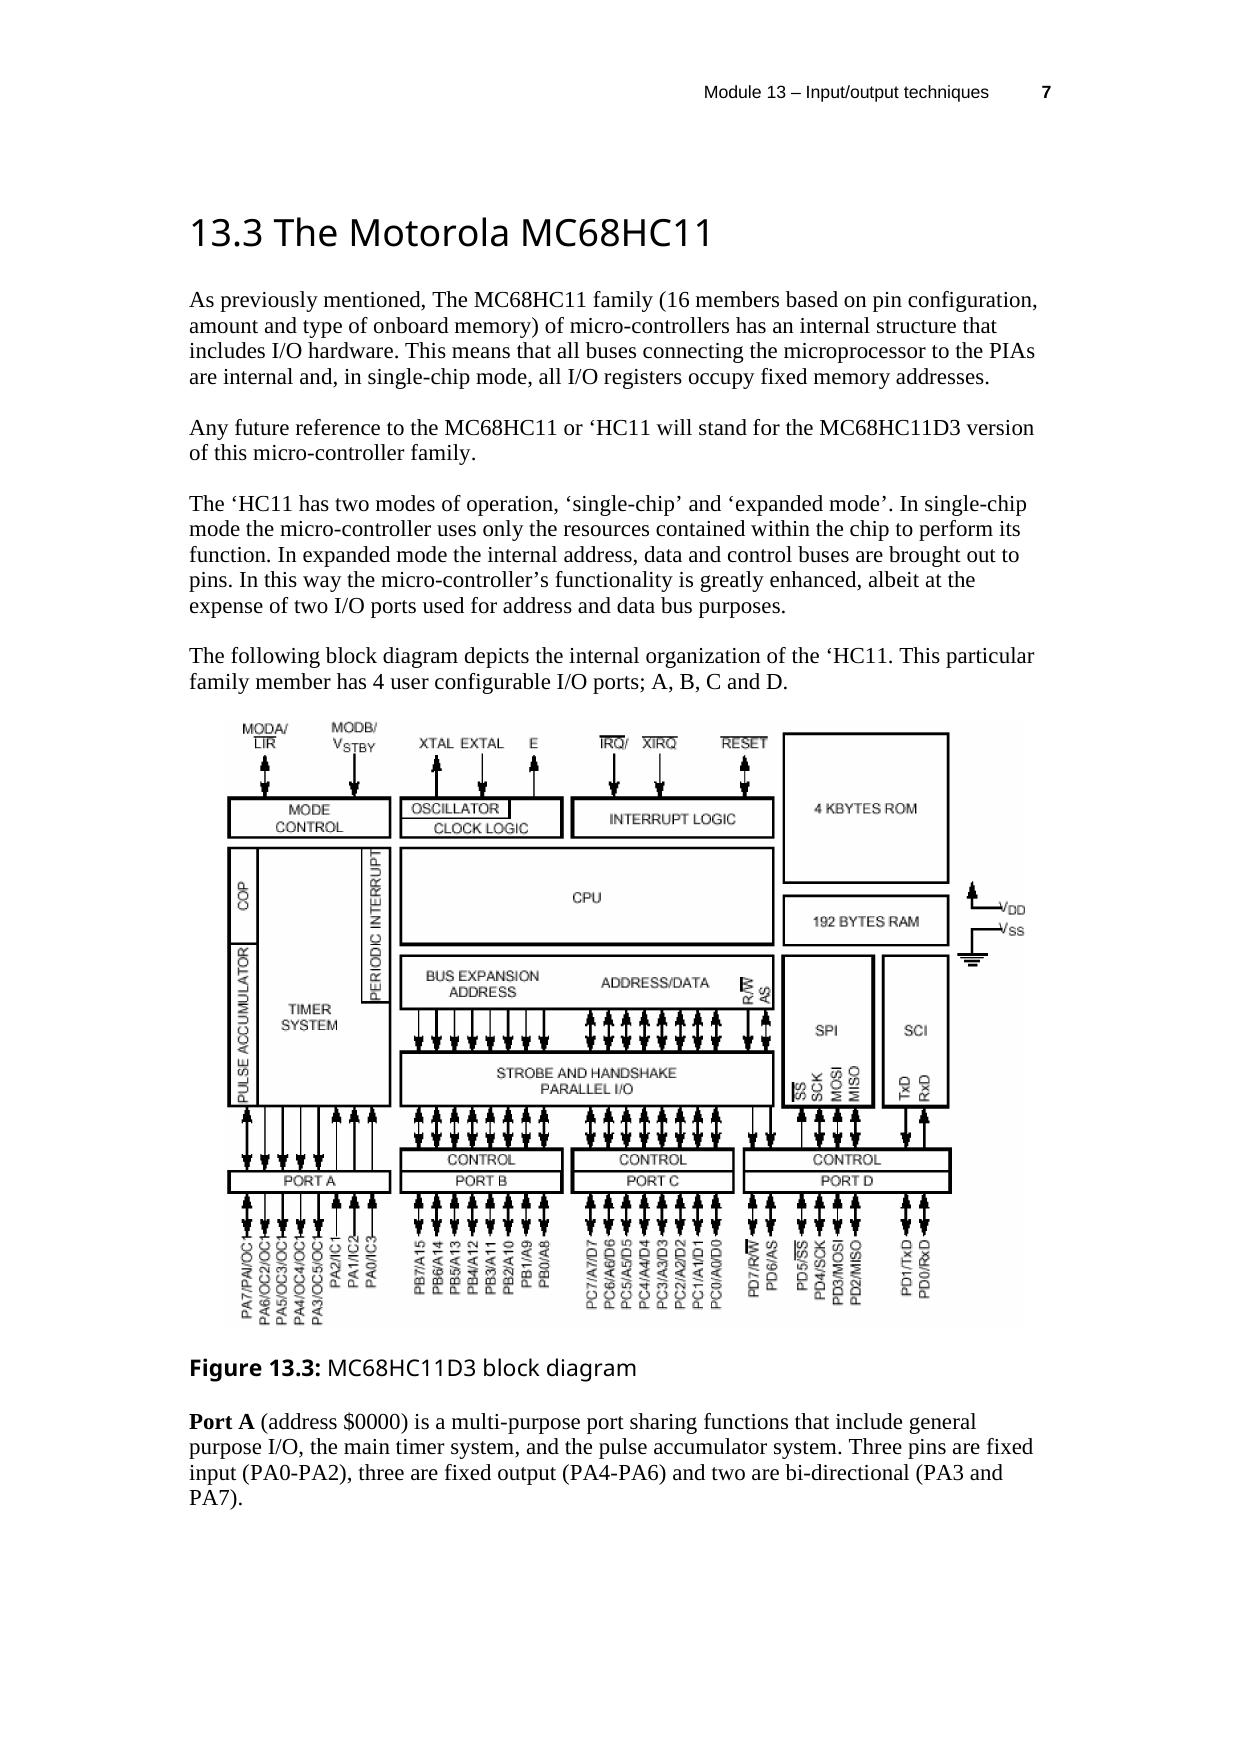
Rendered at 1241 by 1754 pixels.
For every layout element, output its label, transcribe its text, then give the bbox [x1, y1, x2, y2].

text The ‘HC11 has two modes of operation, ‘single-chip’ and ‘expanded mode’. In single-chip mode the micro-controller uses only the resources contained within the chip to perform its function. In expanded mode the internal address, data and control buses are brought out to pins. In this way the micro-controller’s functionality is greatly enhanced, albeit at the expense of two I/O ports used for address and data bus purposes. [189, 490, 1051, 618]
text The following block diagram depicts the internal organization of the ‘HC11. This particular family member has 4 user configurable I/O ports; A, B, C and D. [189, 643, 1051, 694]
text Port A (address $0000) is a multi-purpose port sharing functions that include general purpose I/O, the main timer system, and the pulse accumulator system. Three pins are fixed input (PA0-PA2), three are fixed output (PA4-PA6) and two are bi-directional (PA3 and PA7). [189, 1408, 1051, 1511]
text Any future reference to the MC68HC11 or ‘HC11 will stand for the MC68HC11D3 version of this micro-controller family. [189, 414, 1051, 465]
text As previously mentioned, The MC68HC11 family (16 members based on pin configuration, amount and type of onboard memory) of micro-controllers has an internal structure that includes I/O hardware. This means that all buses connecting the microprocessor to the PIAs are internal and, in single-chip mode, all I/O registers occupy fixed memory addresses. [189, 287, 1051, 389]
text Figure 13.3: MC68HC11D3 block diagram [189, 1352, 1051, 1383]
picture [224, 719, 1028, 1328]
subtitle The Motorola MC68HC11 [189, 207, 1051, 258]
